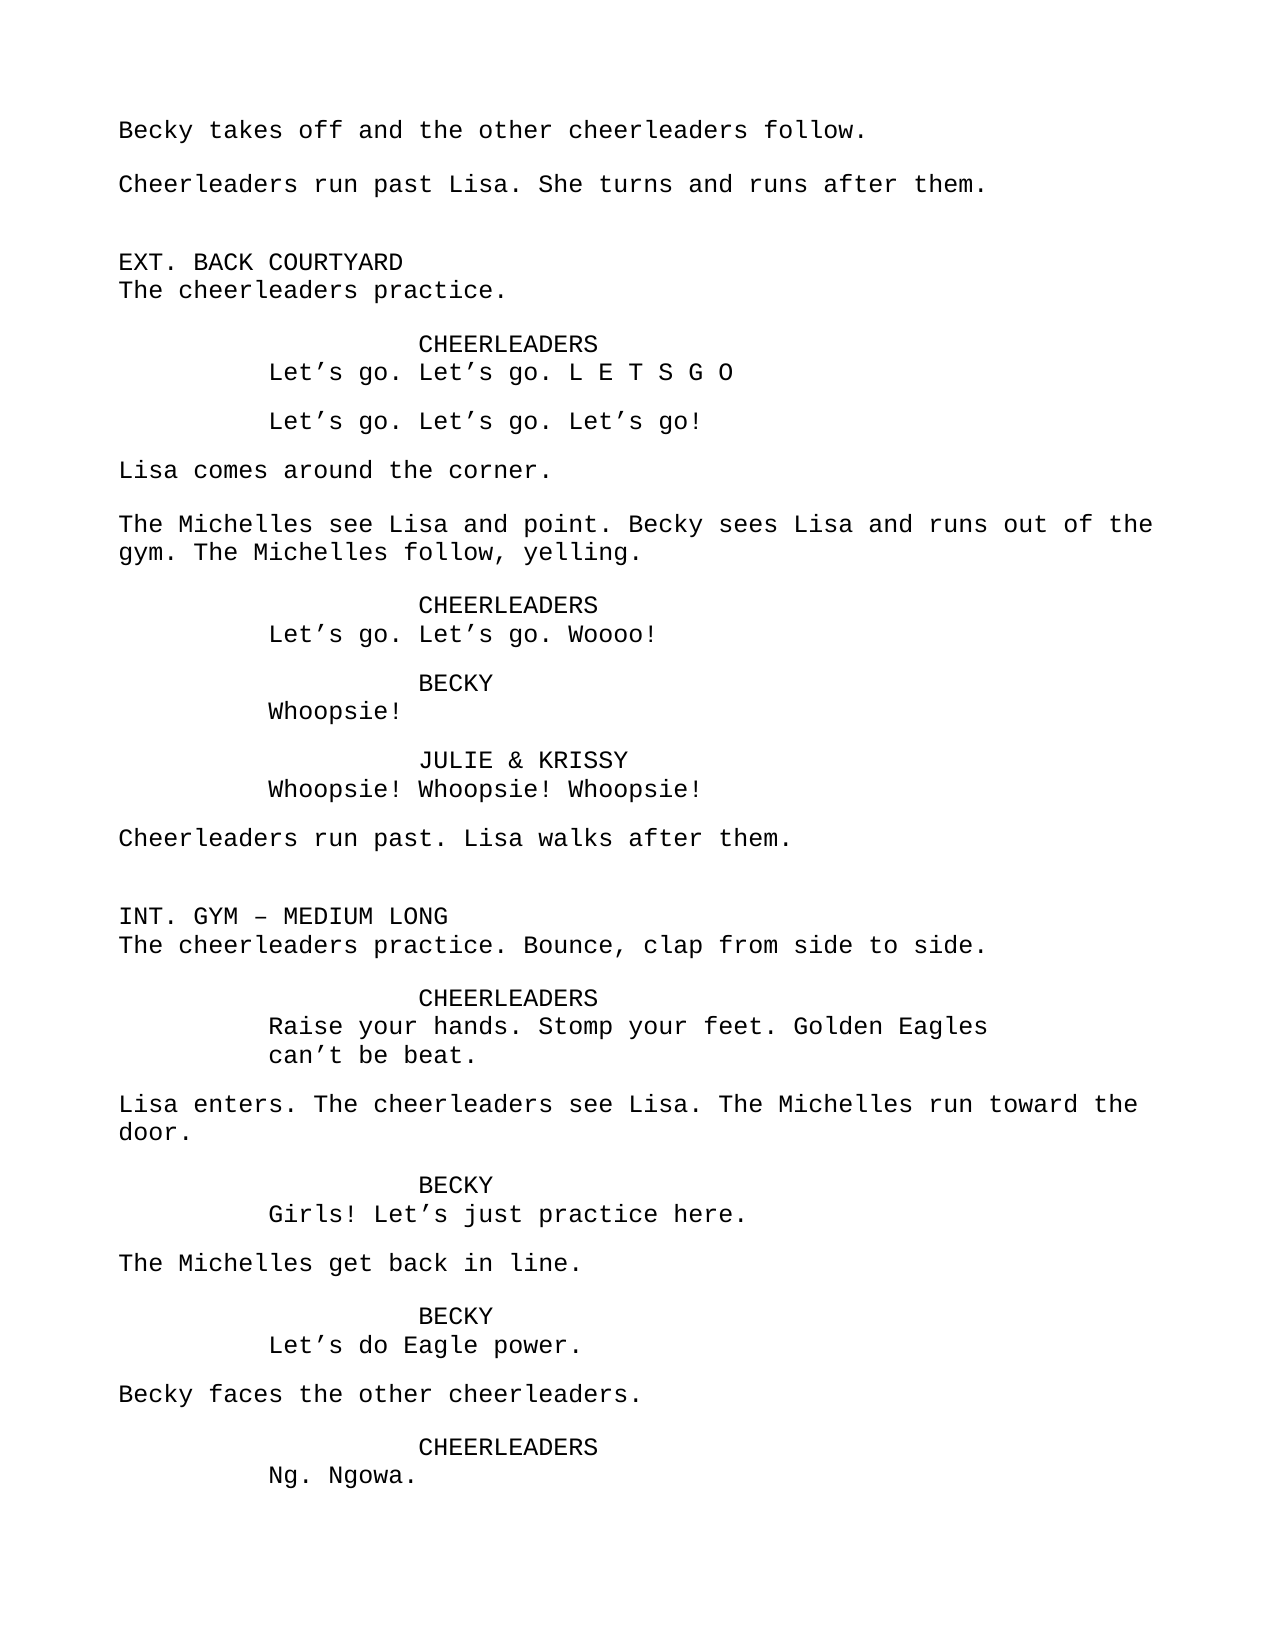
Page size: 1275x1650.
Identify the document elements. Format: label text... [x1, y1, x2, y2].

text Cheerleaders run past. Lisa walks after them. [118, 826, 1157, 854]
text BECKY [118, 671, 1157, 699]
text Lisa enters. The cheerleaders see Lisa. The Michelles run toward the door. [118, 1091, 1157, 1148]
text Ng. Ngowa. [268, 1463, 1007, 1491]
text The cheerleaders practice. Bounce, clap from side to side. [118, 932, 1157, 961]
text Whoopsie! [268, 699, 1007, 727]
text Girls! Let’s just practice here. [268, 1201, 1007, 1230]
subtitle EXT. BACK COURTYARD [118, 250, 1157, 278]
text Let’s go. Let’s go. Let’s go! [268, 409, 1007, 437]
text Lisa comes around the corner. [118, 458, 1157, 486]
text Let’s do Eagle power. [268, 1332, 1007, 1361]
text Let’s go. Let’s go. Woooo! [268, 621, 1007, 650]
text Becky faces the other cheerleaders. [118, 1381, 1157, 1410]
text The Michelles see Lisa and point. Becky sees Lisa and runs out of the gym. The Michelles follow, yelling. [118, 511, 1157, 568]
text Whoopsie! Whoopsie! Whoopsie! [268, 776, 1007, 805]
text CHEERLEADERS [118, 331, 1157, 360]
text Cheerleaders run past Lisa. She turns and runs after them. [118, 171, 1157, 200]
text CHEERLEADERS [118, 593, 1157, 621]
text Raise your hands. Stomp your feet. Golden Eagles can’t be beat. [268, 1014, 1007, 1071]
text BECKY [118, 1173, 1157, 1201]
text Let’s go. Let’s go. L E T S G O [268, 360, 1007, 388]
text Becky takes off and the other cheerleaders follow. [118, 118, 1157, 146]
subtitle INT. GYM – MEDIUM LONG [118, 904, 1157, 932]
text CHEERLEADERS [118, 986, 1157, 1014]
text The cheerleaders practice. [118, 278, 1157, 306]
text CHEERLEADERS [118, 1435, 1157, 1463]
text BECKY [118, 1304, 1157, 1332]
text JULIE & KRISSY [118, 748, 1157, 776]
text The Michelles get back in line. [118, 1251, 1157, 1279]
